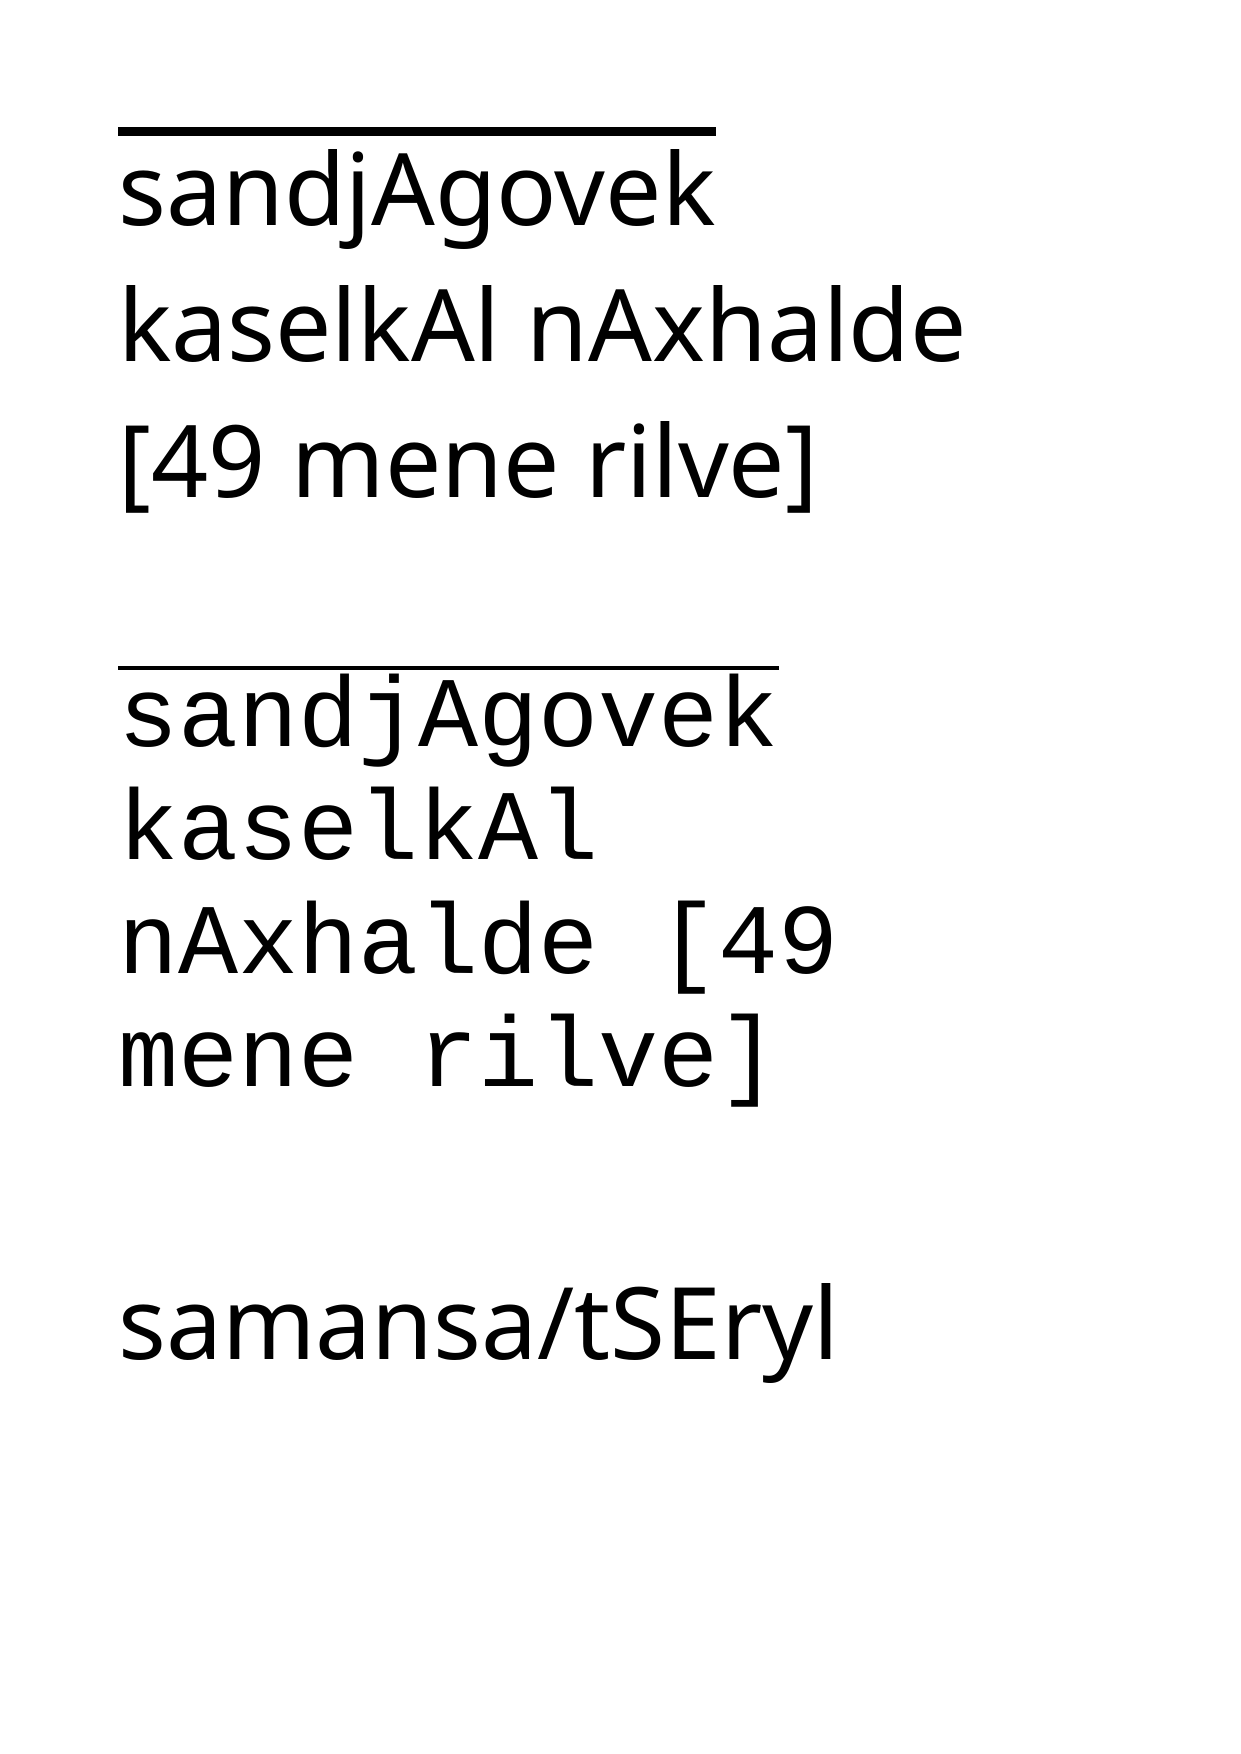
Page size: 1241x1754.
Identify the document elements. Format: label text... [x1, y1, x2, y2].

text sandjAgovek kaselkAl nAxhalde [49 mene rilve] [118, 663, 1122, 1116]
text sandjAgovek kaselkAl nAxhalde [49 mene rilve] [118, 118, 1122, 527]
text samansa/tSEryl [118, 1253, 1122, 1389]
